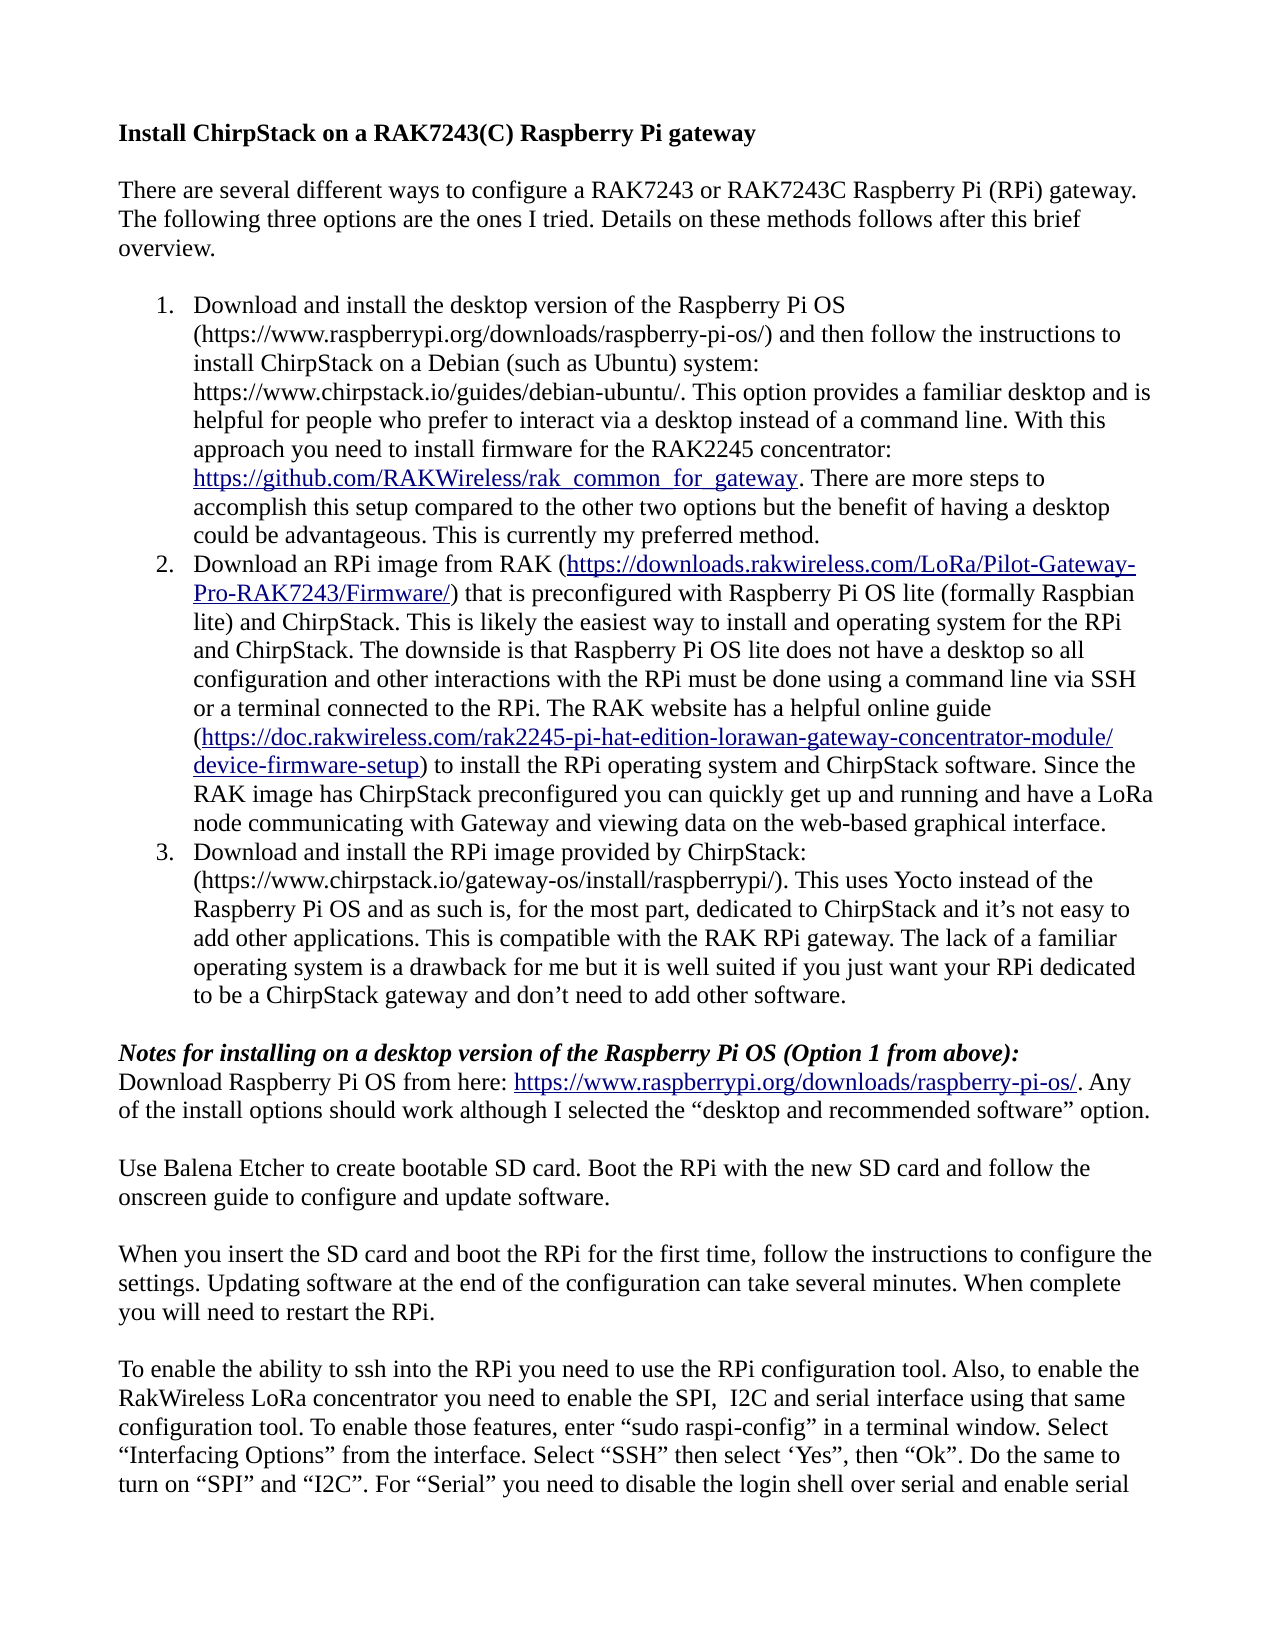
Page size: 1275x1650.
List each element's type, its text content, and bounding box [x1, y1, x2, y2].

list Download and install the desktop version of the Raspberry Pi OS (https://www.raspberrypi.org/downloads/raspberry-pi-os/) and then follow the instructions to install ChirpStack on a Debian (such as Ubuntu) system: https://www.chirpstack.io/guides/debian-ubuntu/. This option provides a familiar desktop and is helpful for people who prefer to interact via a desktop instead of a command line. With this approach you need to install firmware for the RAK2245 concentrator: https://github.com/RAKWireless/rak_common_for_gateway. There are more steps to accomplish this setup compared to the other two options but the benefit of having a desktop could be advantageous. This is currently my preferred method. [156, 291, 1157, 549]
text To enable the ability to ssh into the RPi you need to use the RPi configuration tool. Also, to enable the RakWireless LoRa concentrator you need to enable the SPI, I2C and serial interface using that same configuration tool. To enable those features, enter “sudo raspi-config” in a terminal window. Select “Interfacing Options” from the interface. Select “SSH” then select ‘Yes”, then “Ok”. Do the same to turn on “SPI” and “I2C”. For “Serial” you need to disable the login shell over serial and enable serial [118, 1354, 1157, 1498]
text Notes for installing on a desktop version of the Raspberry Pi OS (Option 1 from above): [118, 1038, 1157, 1067]
text Install ChirpStack on a RAK7243(C) Raspberry Pi gateway [118, 118, 1157, 147]
list Download and install the RPi image provided by ChirpStack: (https://www.chirpstack.io/gateway-os/install/raspberrypi/). This uses Yocto instead of the Raspberry Pi OS and as such is, for the most part, dedicated to ChirpStack and it’s not easy to add other applications. This is compatible with the RAK RPi gateway. The lack of a familiar operating system is a drawback for me but it is well suited if you just want your RPi dedicated to be a ChirpStack gateway and don’t need to add other software. [156, 837, 1157, 1009]
text Use Balena Etcher to create bootable SD card. Boot the RPi with the new SD card and follow the onscreen guide to configure and update software. [118, 1153, 1157, 1211]
text When you insert the SD card and boot the RPi for the first time, follow the instructions to configure the settings. Updating software at the end of the configuration can take several minutes. When complete you will need to restart the RPi. [118, 1239, 1157, 1326]
list Download an RPi image from RAK (https://downloads.rakwireless.com/LoRa/Pilot-Gateway-Pro-RAK7243/Firmware/) that is preconfigured with Raspberry Pi OS lite (formally Raspbian lite) and ChirpStack. This is likely the easiest way to install and operating system for the RPi and ChirpStack. The downside is that Raspberry Pi OS lite does not have a desktop so all configuration and other interactions with the RPi must be done using a command line via SSH or a terminal connected to the RPi. The RAK website has a helpful online guide (https://doc.rakwireless.com/rak2245-pi-hat-edition-lorawan-gateway-concentrator-module/device-firmware-setup) to install the RPi operating system and ChirpStack software. Since the RAK image has ChirpStack preconfigured you can quickly get up and running and have a LoRa node communicating with Gateway and viewing data on the web-based graphical interface. [156, 549, 1157, 837]
text Download Raspberry Pi OS from here: https://www.raspberrypi.org/downloads/raspberry-pi-os/. Any of the install options should work although I selected the “desktop and recommended software” option. [118, 1067, 1157, 1124]
text There are several different ways to configure a RAK7243 or RAK7243C Raspberry Pi (RPi) gateway. The following three options are the ones I tried. Details on these methods follows after this brief overview. [118, 176, 1157, 262]
